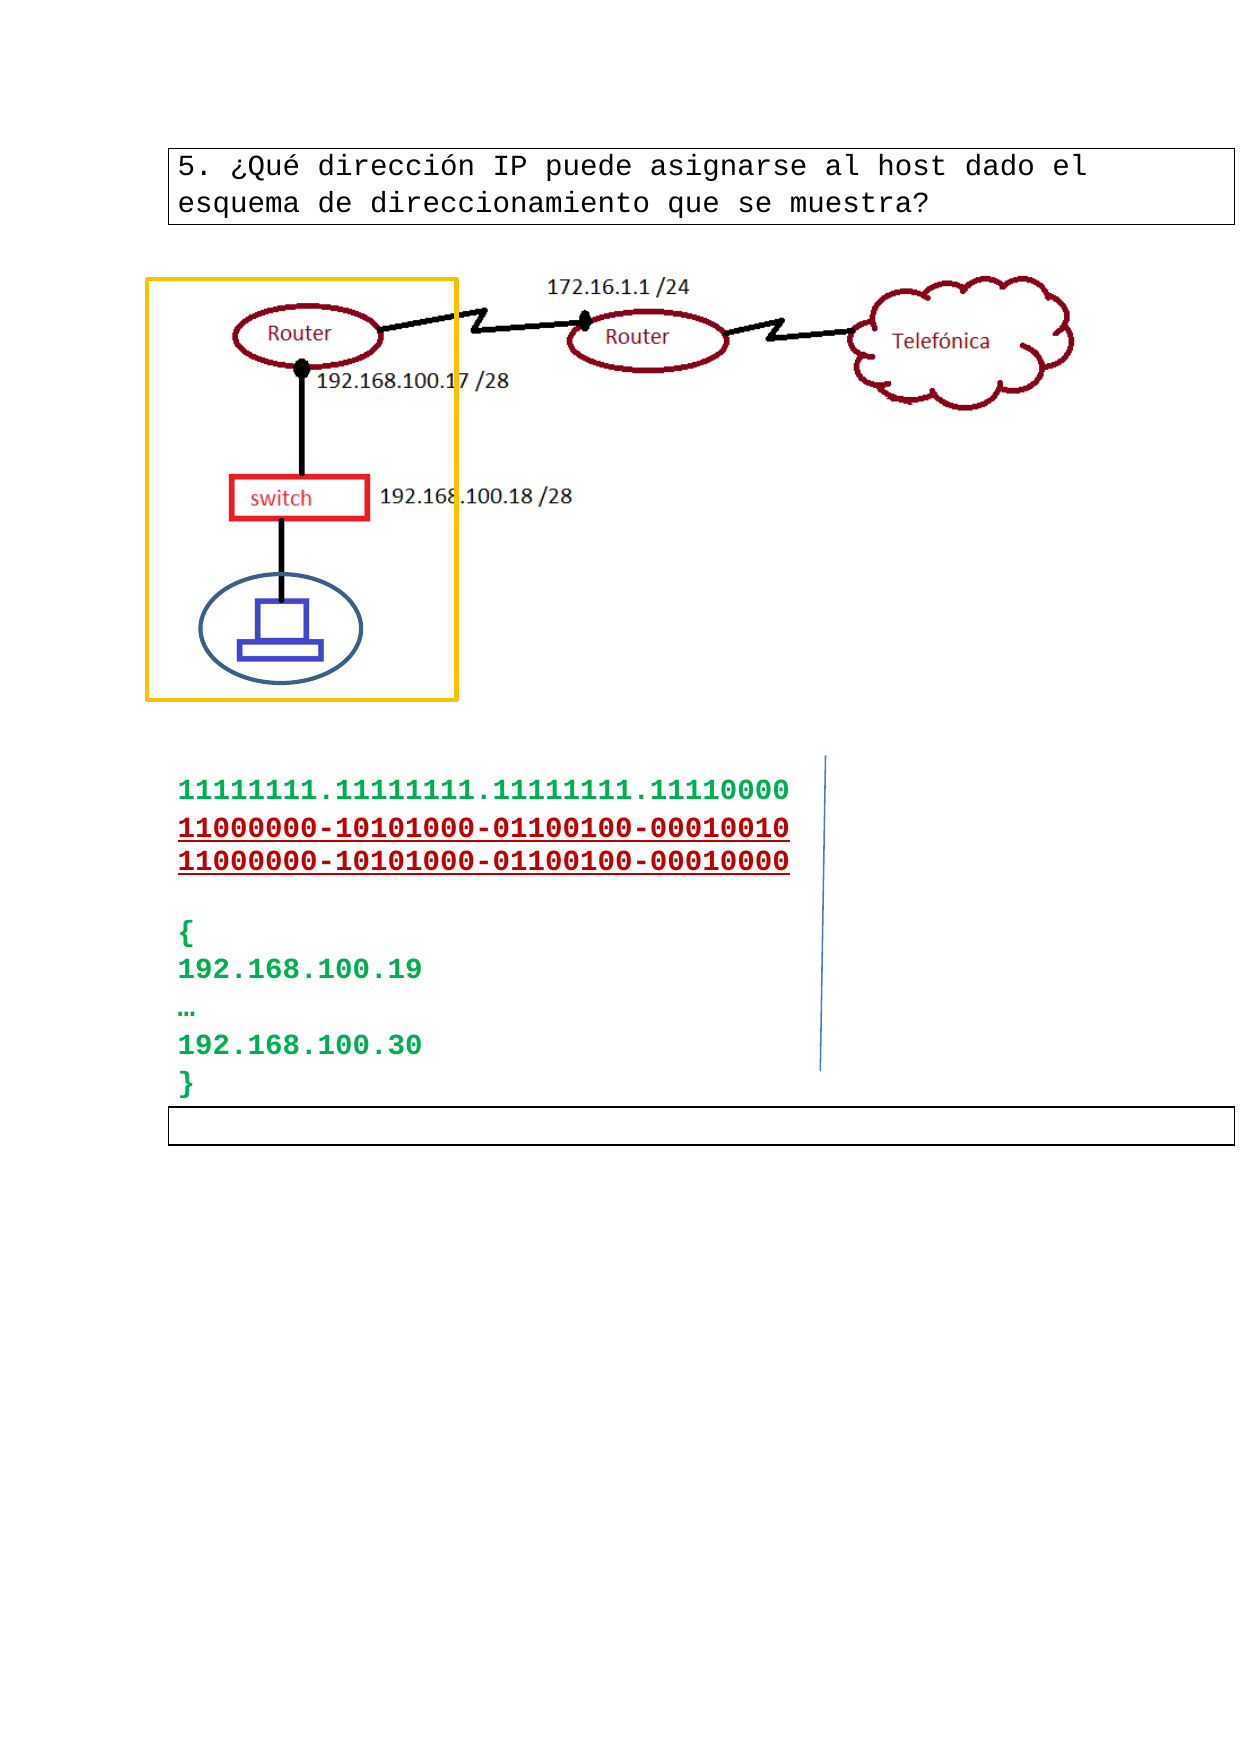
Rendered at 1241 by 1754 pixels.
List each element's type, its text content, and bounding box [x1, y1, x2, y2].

list [825, 846, 1226, 879]
list 11000000-10101000-01100100-00010010 [177, 813, 823, 846]
text [822, 993, 1226, 1026]
list [825, 813, 1226, 846]
text [823, 955, 1226, 988]
text 11111111.11111111.11111111.11110000 [177, 775, 824, 808]
picture [177, 281, 454, 690]
picture [177, 250, 1107, 690]
text 192.168.100.19 [177, 955, 821, 988]
text [822, 1031, 1226, 1063]
list 11000000-10101000-01100100-00010000 [177, 846, 823, 879]
text 5. ¿Qué dirección IP puede asignarse al host dado el esquema de direccionamiento que se muestra? [169, 149, 1234, 224]
text } [177, 1068, 1226, 1101]
text { [177, 917, 822, 950]
text [824, 917, 1226, 950]
text … [177, 993, 820, 1026]
text [826, 775, 1226, 808]
text 192.168.100.30 [177, 1031, 820, 1063]
